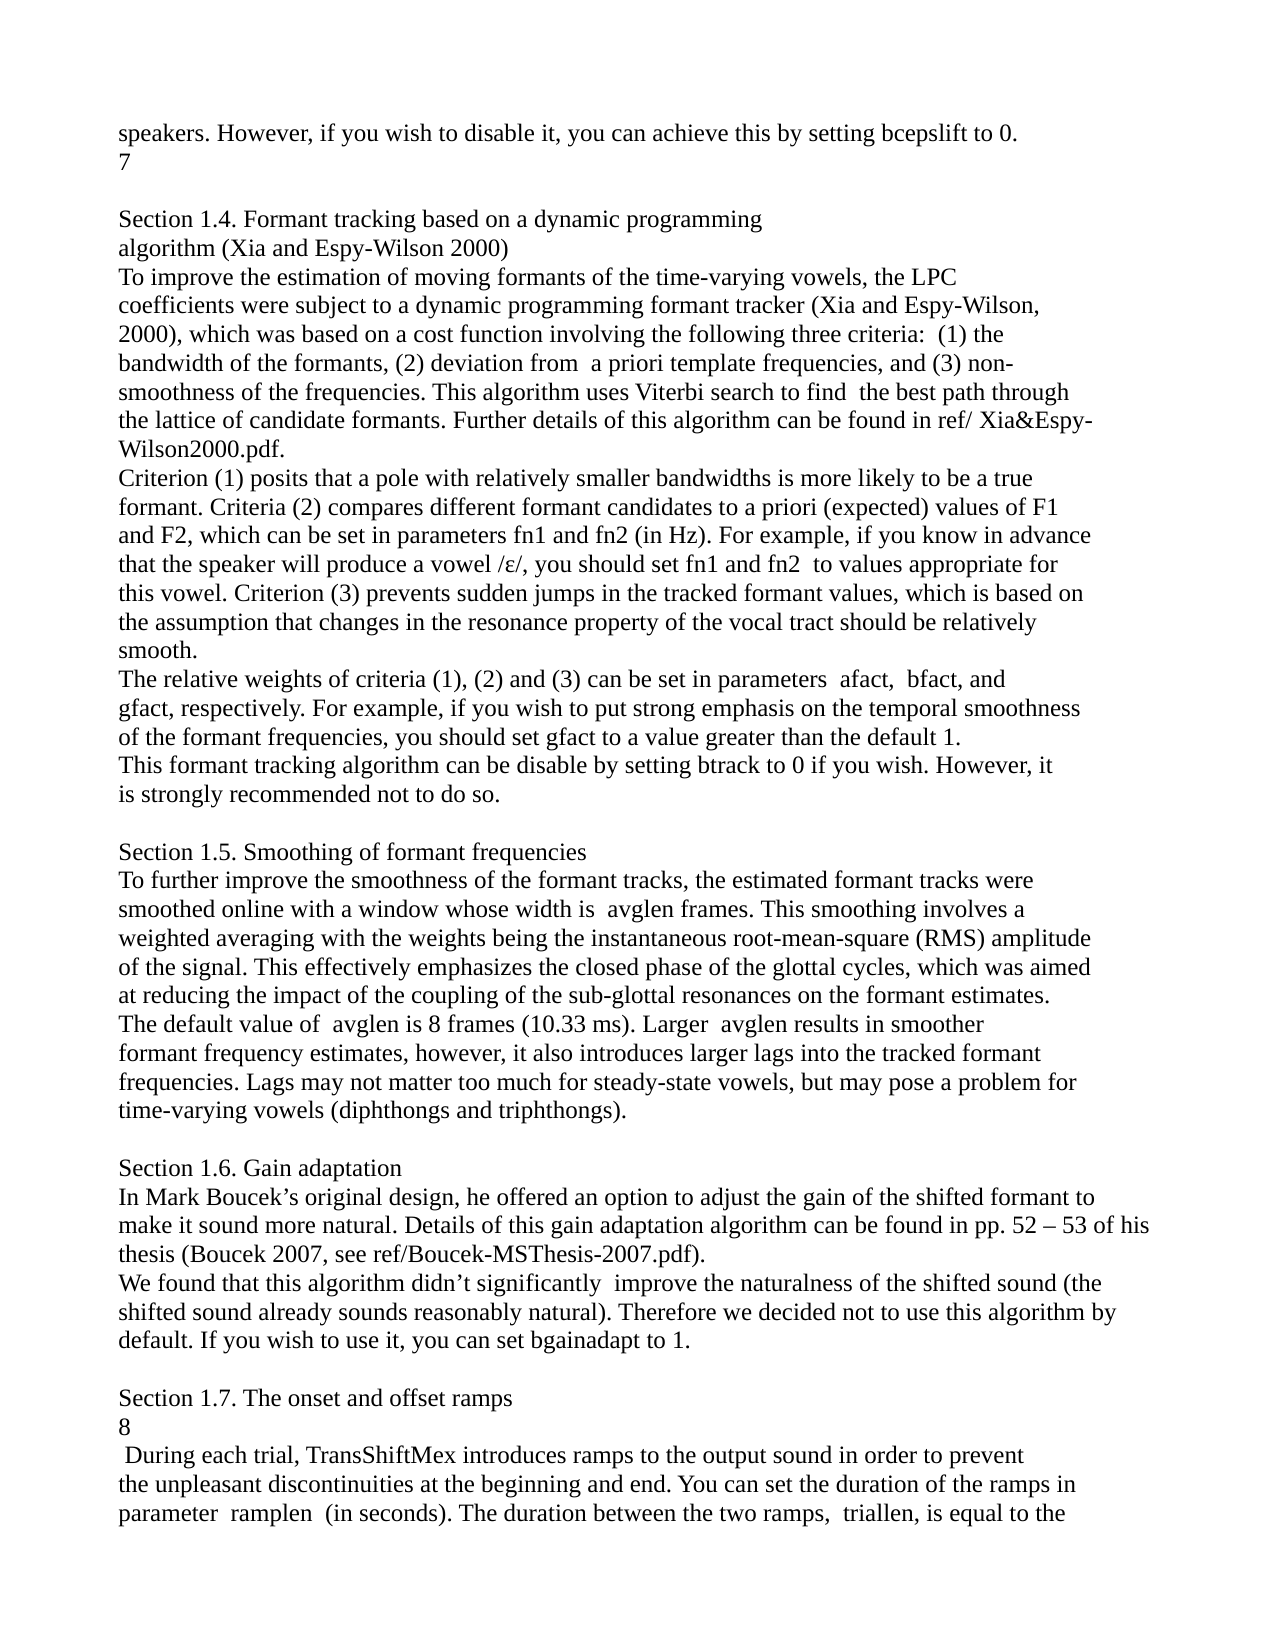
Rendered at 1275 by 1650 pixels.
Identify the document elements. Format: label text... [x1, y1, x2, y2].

text In Mark Boucek’s original design, he offered an option to adjust the gain of the shifted formant to [118, 1182, 1157, 1211]
text smooth. [118, 636, 1157, 664]
text of the signal. This effectively emphasizes the closed phase of the glottal cycles, which was aimed [118, 952, 1157, 981]
text time-varying vowels (diphthongs and triphthongs). [118, 1096, 1157, 1124]
text Section 1.7. The onset and offset ramps [118, 1383, 1157, 1412]
text Section 1.6. Gain adaptation [118, 1153, 1157, 1182]
text During each trial, TransShiftMex introduces ramps to the output sound in order to prevent [118, 1441, 1157, 1469]
text speakers. However, if you wish to disable it, you can achieve this by setting bcepslift to 0. [118, 118, 1157, 147]
text We found that this algorithm didn’t significantly improve the naturalness of the shifted sound (the [118, 1268, 1157, 1297]
text To improve the estimation of moving formants of the time-varying vowels, the LPC [118, 262, 1157, 291]
text 2000), which was based on a cost function involving the following three criteria: (1) the [118, 319, 1157, 348]
text coefficients were subject to a dynamic programming formant tracker (Xia and Espy-Wilson, [118, 291, 1157, 319]
text Wilson2000.pdf. [118, 434, 1157, 463]
text Section 1.5. Smoothing of formant frequencies [118, 837, 1157, 866]
text 7 [118, 147, 1157, 176]
text algorithm (Xia and Espy-Wilson 2000) [118, 233, 1157, 262]
text This formant tracking algorithm can be disable by setting btrack to 0 if you wish. However, it [118, 751, 1157, 779]
text the lattice of candidate formants. Further details of this algorithm can be found in ref/ Xia&Espy- [118, 406, 1157, 434]
text The default value of avglen is 8 frames (10.33 ms). Larger avglen results in smoother [118, 1009, 1157, 1038]
text bandwidth of the formants, (2) deviation from a priori template frequencies, and (3) non- [118, 348, 1157, 377]
text smoothness of the frequencies. This algorithm uses Viterbi search to find the best path through [118, 377, 1157, 406]
text parameter ramplen (in seconds). The duration between the two ramps, triallen, is equal to the [118, 1498, 1157, 1527]
text of the formant frequencies, you should set gfact to a value greater than the default 1. [118, 722, 1157, 751]
text Criterion (1) posits that a pole with relatively smaller bandwidths is more likely to be a true [118, 463, 1157, 492]
text The relative weights of criteria (1), (2) and (3) can be set in parameters afact, bfact, and [118, 664, 1157, 693]
text is strongly recommended not to do so. [118, 779, 1157, 808]
text smoothed online with a window whose width is avglen frames. This smoothing involves a [118, 894, 1157, 923]
text frequencies. Lags may not matter too much for steady-state vowels, but may pose a problem for [118, 1067, 1157, 1096]
text gfact, respectively. For example, if you wish to put strong emphasis on the temporal smoothness [118, 693, 1157, 722]
text Section 1.4. Formant tracking based on a dynamic programming [118, 204, 1157, 233]
text formant. Criteria (2) compares different formant candidates to a priori (expected) values of F1 [118, 492, 1157, 521]
text and F2, which can be set in parameters fn1 and fn2 (in Hz). For example, if you know in advance [118, 521, 1157, 549]
text this vowel. Criterion (3) prevents sudden jumps in the tracked formant values, which is based on [118, 578, 1157, 607]
text the assumption that changes in the resonance property of the vocal tract should be relatively [118, 607, 1157, 636]
text make it sound more natural. Details of this gain adaptation algorithm can be found in pp. 52 – 53 of his [118, 1211, 1157, 1239]
text that the speaker will produce a vowel /ε/, you should set fn1 and fn2 to values appropriate for [118, 549, 1157, 578]
text the unpleasant discontinuities at the beginning and end. You can set the duration of the ramps in [118, 1469, 1157, 1498]
text 8 [118, 1412, 1157, 1441]
text formant frequency estimates, however, it also introduces larger lags into the tracked formant [118, 1038, 1157, 1067]
text default. If you wish to use it, you can set bgainadapt to 1. [118, 1326, 1157, 1354]
text To further improve the smoothness of the formant tracks, the estimated formant tracks were [118, 866, 1157, 894]
text shifted sound already sounds reasonably natural). Therefore we decided not to use this algorithm by [118, 1297, 1157, 1326]
text weighted averaging with the weights being the instantaneous root-mean-square (RMS) amplitude [118, 923, 1157, 952]
text thesis (Boucek 2007, see ref/Boucek-MSThesis-2007.pdf). [118, 1239, 1157, 1268]
text at reducing the impact of the coupling of the sub-glottal resonances on the formant estimates. [118, 981, 1157, 1009]
